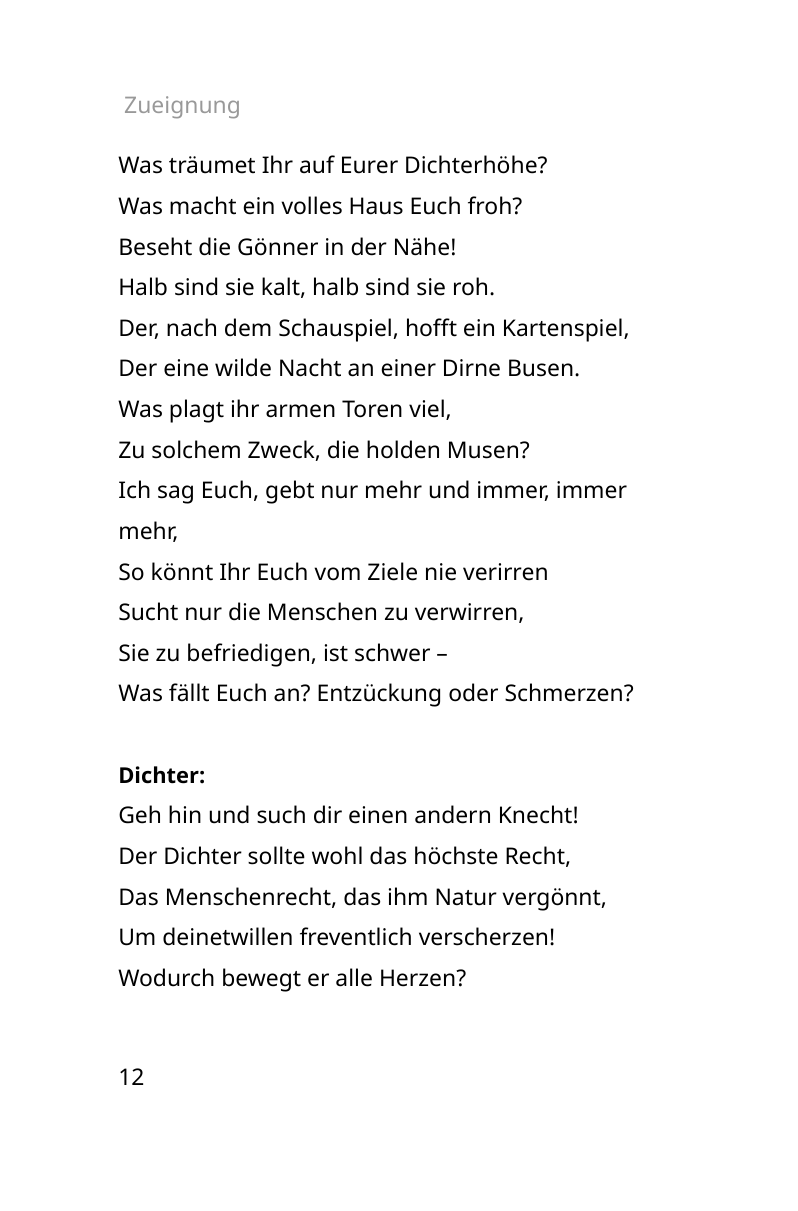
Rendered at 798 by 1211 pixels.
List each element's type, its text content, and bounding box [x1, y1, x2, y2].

text Was träumet Ihr auf Eurer Dichterhöhe? Was macht ein volles Haus Euch froh? Beseht die Gönner in der Nähe! Halb sind sie kalt, halb sind sie roh. Der, nach dem Schauspiel, hofft ein Kartenspiel, Der eine wilde Nacht an einer Dirne Busen. Was plagt ihr armen Toren viel, Zu solchem Zweck, die holden Musen? Ich sag Euch, gebt nur mehr und immer, immer mehr, So könnt Ihr Euch vom Ziele nie verirren Sucht nur die Menschen zu verwirren, Sie zu befriedigen, ist schwer – Was fällt Euch an? Entzückung oder Schmerzen? [118, 149, 679, 709]
text Dichter: Geh hin und such dir einen andern Knecht! Der Dichter sollte wohl das höchste Recht, Das Menschenrecht, das ihm Natur vergönnt, Um deinetwillen freventlich verscherzen! Wodurch bewegt er alle Herzen? [118, 736, 679, 993]
